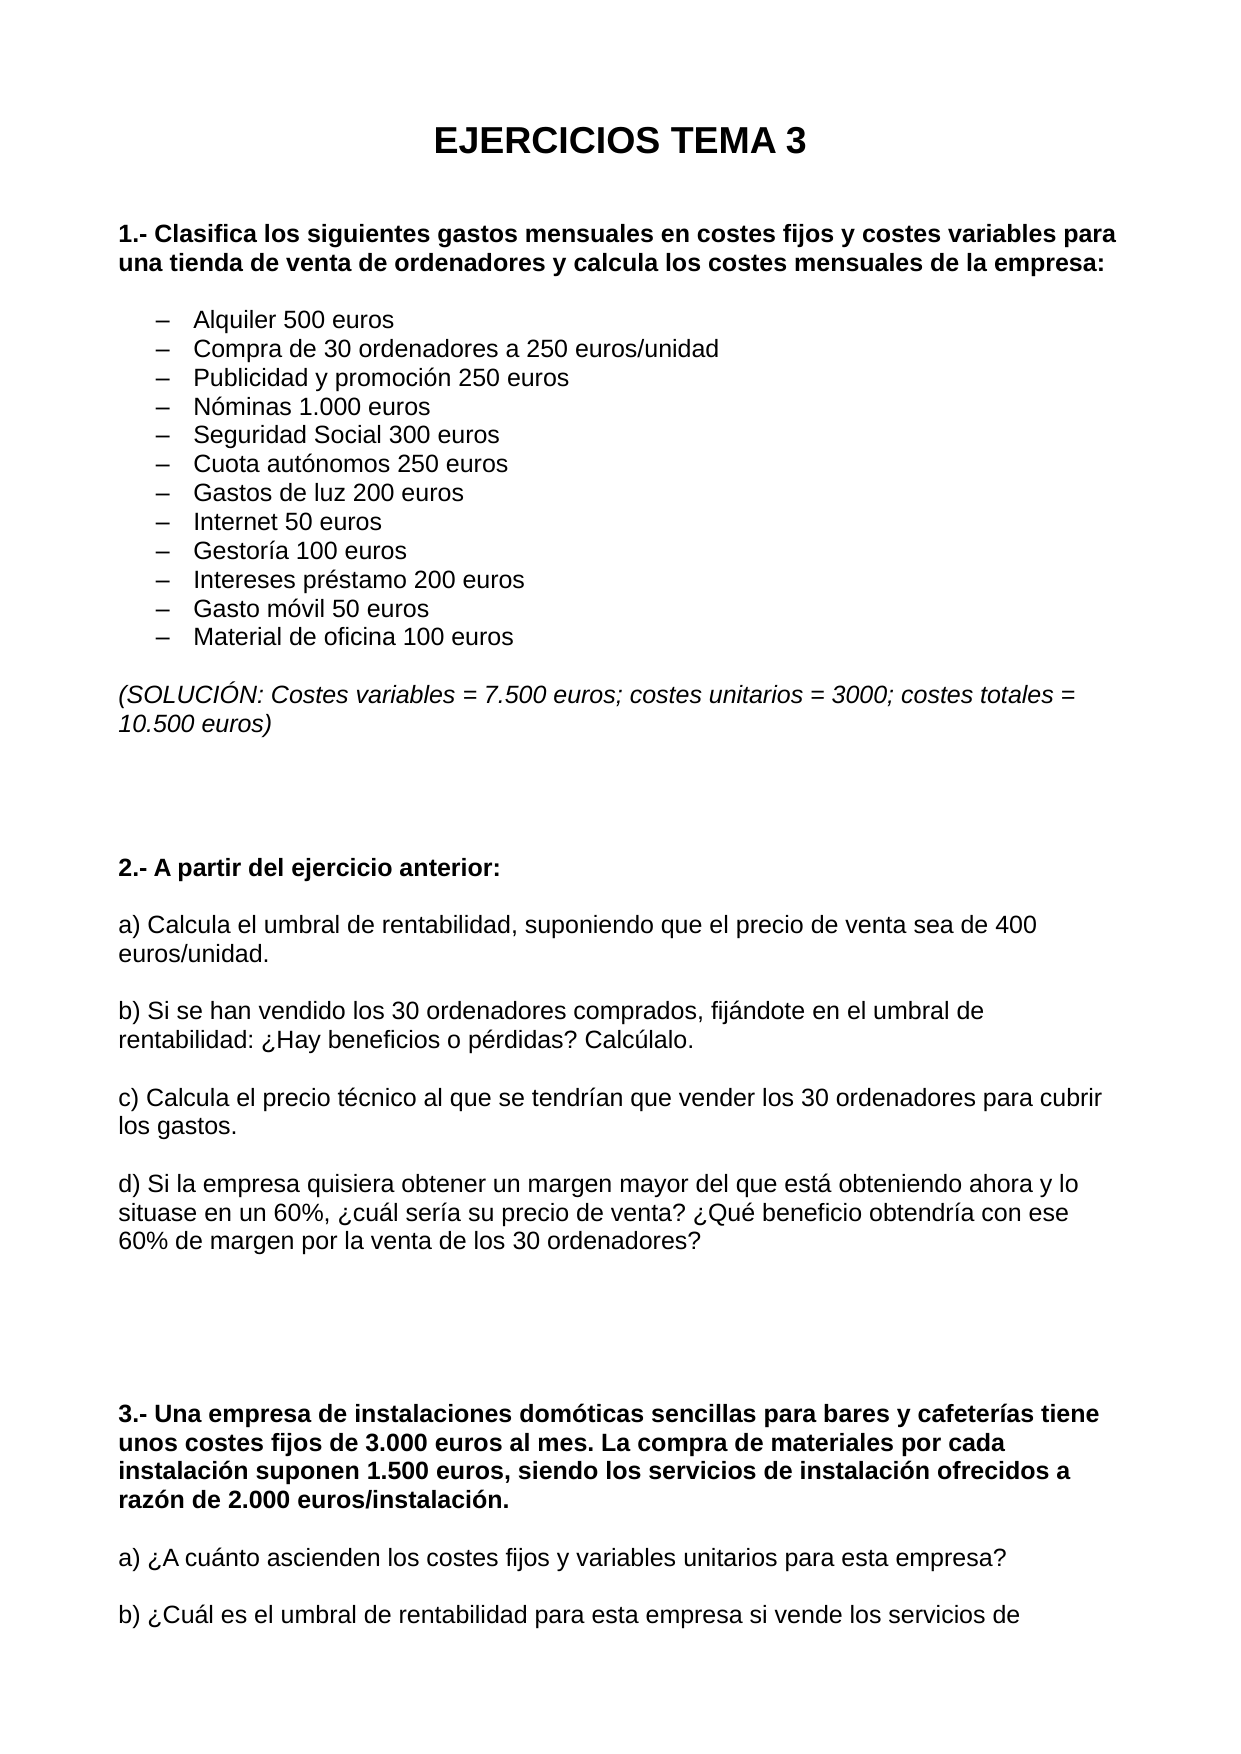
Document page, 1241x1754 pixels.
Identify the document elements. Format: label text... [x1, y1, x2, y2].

list Intereses préstamo 200 euros [156, 565, 1122, 593]
text a) Calcula el umbral de rentabilidad, suponiendo que el precio de venta sea de 400 euros/unidad. [118, 910, 1122, 967]
text 2.- A partir del ejercicio anterior: [118, 852, 1122, 881]
list Seguridad Social 300 euros [156, 420, 1122, 449]
text c) Calcula el precio técnico al que se tendrían que vender los 30 ordenadores para cubrir los gastos. [118, 1082, 1122, 1140]
list Publicidad y promoción 250 euros [156, 363, 1122, 392]
list Internet 50 euros [156, 507, 1122, 536]
list Gastos de luz 200 euros [156, 478, 1122, 507]
text 1.- Clasifica los siguientes gastos mensuales en costes fijos y costes variables para una tienda de venta de ordenadores y calcula los costes mensuales de la empresa: [118, 219, 1122, 276]
text 3.- Una empresa de instalaciones domóticas sencillas para bares y cafeterías tiene unos costes fijos de 3.000 euros al mes. La compra de materiales por cada instalación suponen 1.500 euros, siendo los servicios de instalación ofrecidos a razón de 2.000 euros/instalación. [118, 1399, 1122, 1514]
list Compra de 30 ordenadores a 250 euros/unidad [156, 334, 1122, 363]
text d) Si la empresa quisiera obtener un margen mayor del que está obteniendo ahora y lo situase en un 60%, ¿cuál sería su precio de venta? ¿Qué beneficio obtendría con ese 60% de margen por la venta de los 30 ordenadores? [118, 1169, 1122, 1255]
list Gestoría 100 euros [156, 536, 1122, 565]
list Material de oficina 100 euros [156, 622, 1122, 651]
text EJERCICIOS TEMA 3 [118, 118, 1122, 161]
text a) ¿A cuánto ascienden los costes fijos y variables unitarios para esta empresa? [118, 1542, 1122, 1571]
list Nóminas 1.000 euros [156, 392, 1122, 420]
text (SOLUCIÓN: Costes variables = 7.500 euros; costes unitarios = 3000; costes totales = 10.500 euros) [118, 680, 1122, 737]
text b) Si se han vendido los 30 ordenadores comprados, fijándote en el umbral de rentabilidad: ¿Hay beneficios o pérdidas? Calcúlalo. [118, 996, 1122, 1054]
text b) ¿Cuál es el umbral de rentabilidad para esta empresa si vende los servicios de [118, 1600, 1122, 1629]
list Cuota autónomos 250 euros [156, 449, 1122, 478]
list Alquiler 500 euros [156, 305, 1122, 334]
list Gasto móvil 50 euros [156, 593, 1122, 622]
